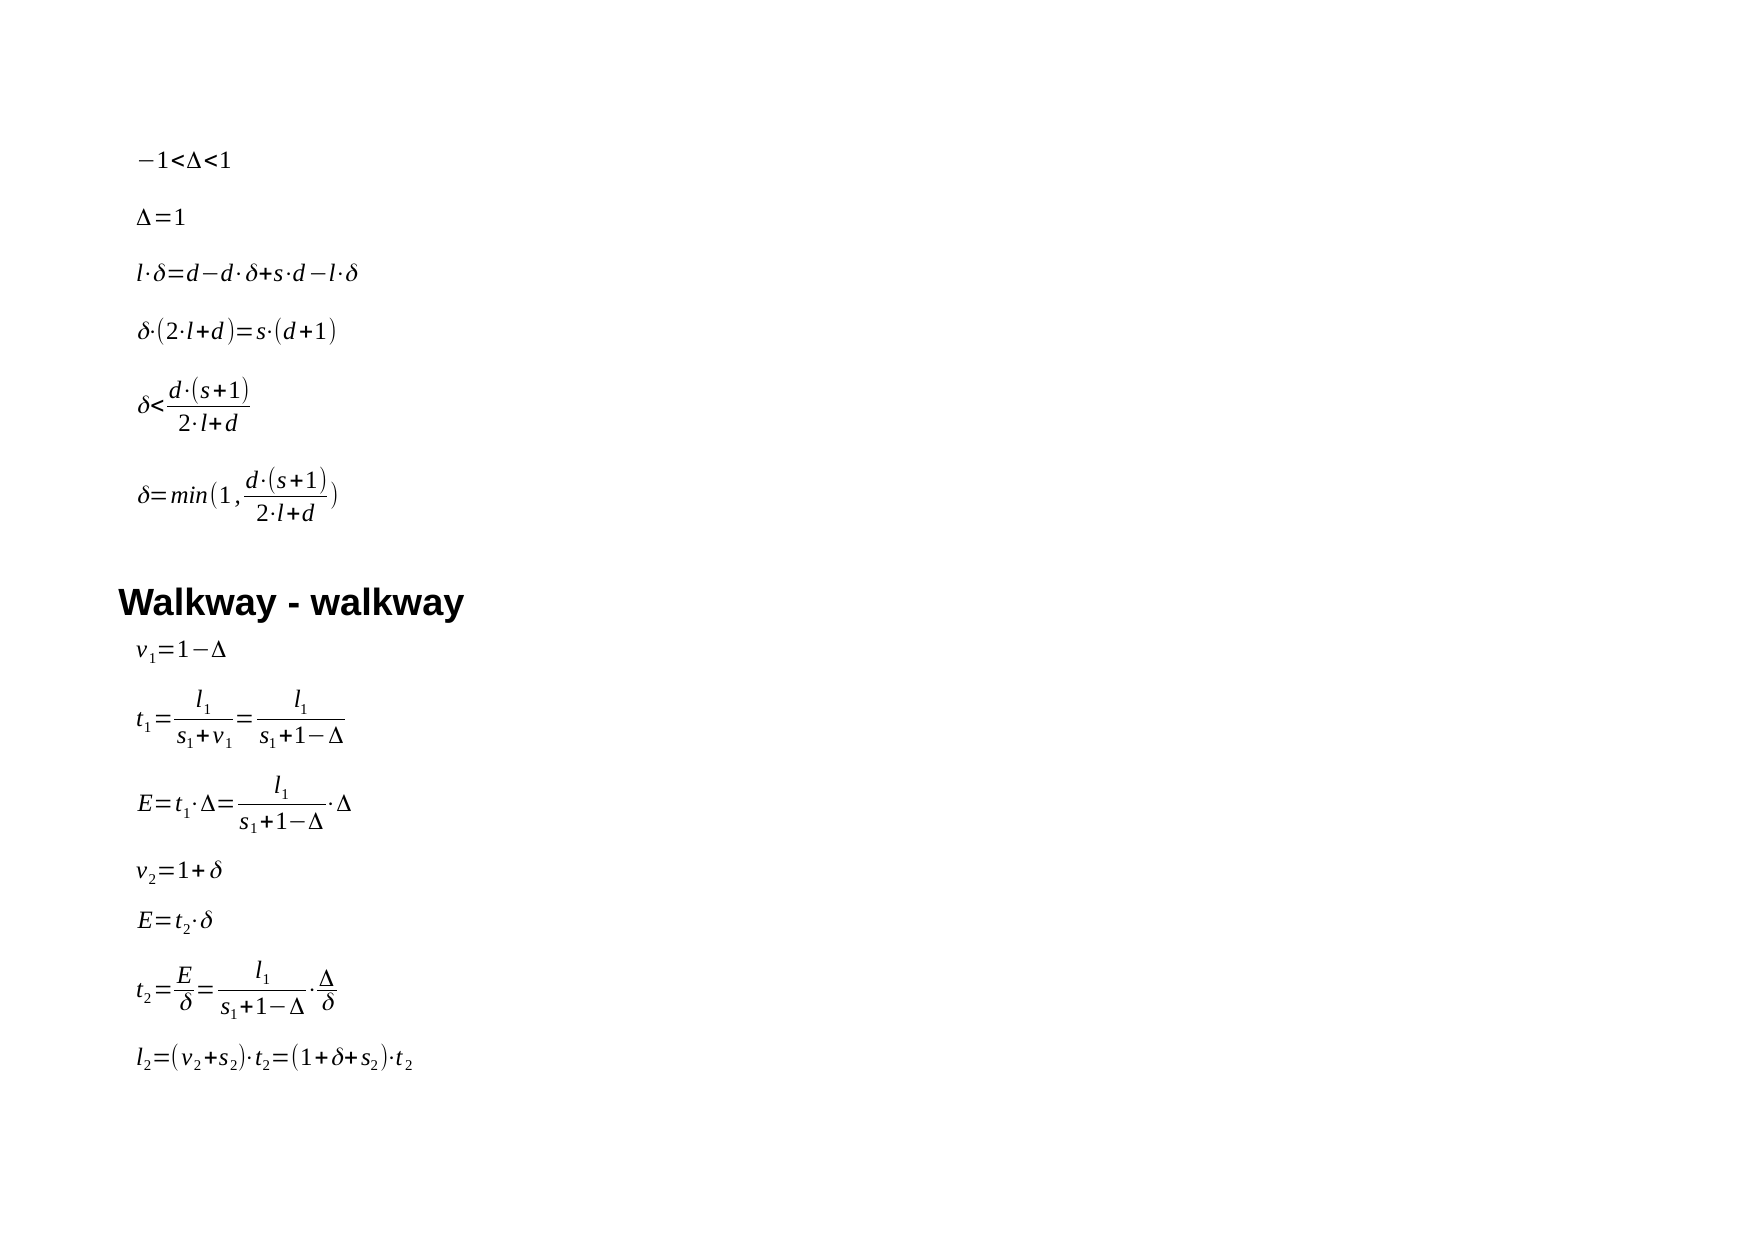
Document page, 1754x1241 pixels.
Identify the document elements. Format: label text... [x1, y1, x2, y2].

subtitle Walkway - walkway [118, 580, 1635, 623]
